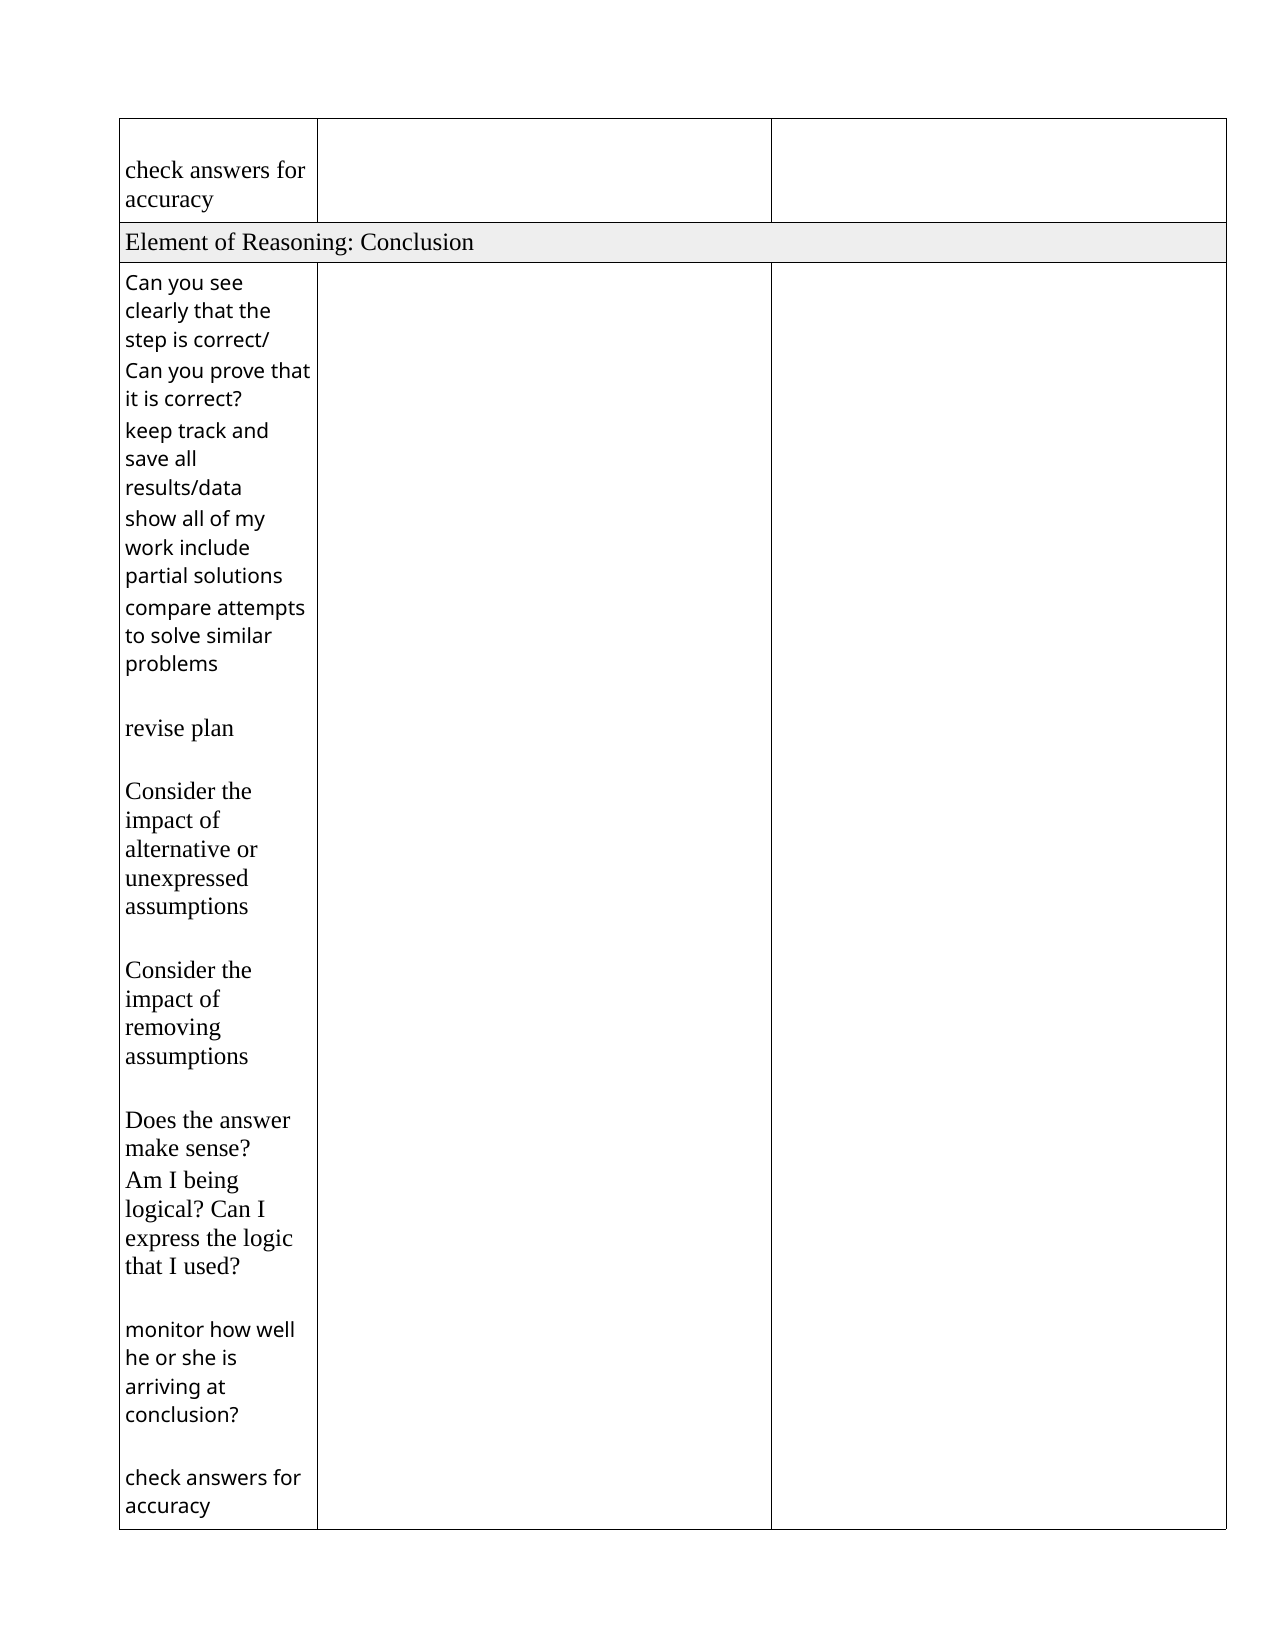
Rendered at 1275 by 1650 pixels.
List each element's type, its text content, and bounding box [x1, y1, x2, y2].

table_cell check answers for accuracy [120, 119, 317, 222]
table_cell [772, 263, 1226, 1529]
table_cell [318, 119, 771, 222]
table_cell [318, 263, 771, 1529]
table_cell [772, 119, 1226, 222]
table_cell Can you see clearly that the step is correct/ Can you prove that it is correct? keep track and save all results/data show all of my work include partial solutions compare attempts to solve similar problems revise plan Consider the impact of alternative or unexpressed assumptions Consider the impact of removing assumptions Does the answer make sense? Am I being logical? Can I express the logic that I used? monitor how well he or she is arriving at conclusion? check answers for accuracy [120, 263, 317, 1529]
table_cell Element of Reasoning: Conclusion [120, 223, 1226, 262]
